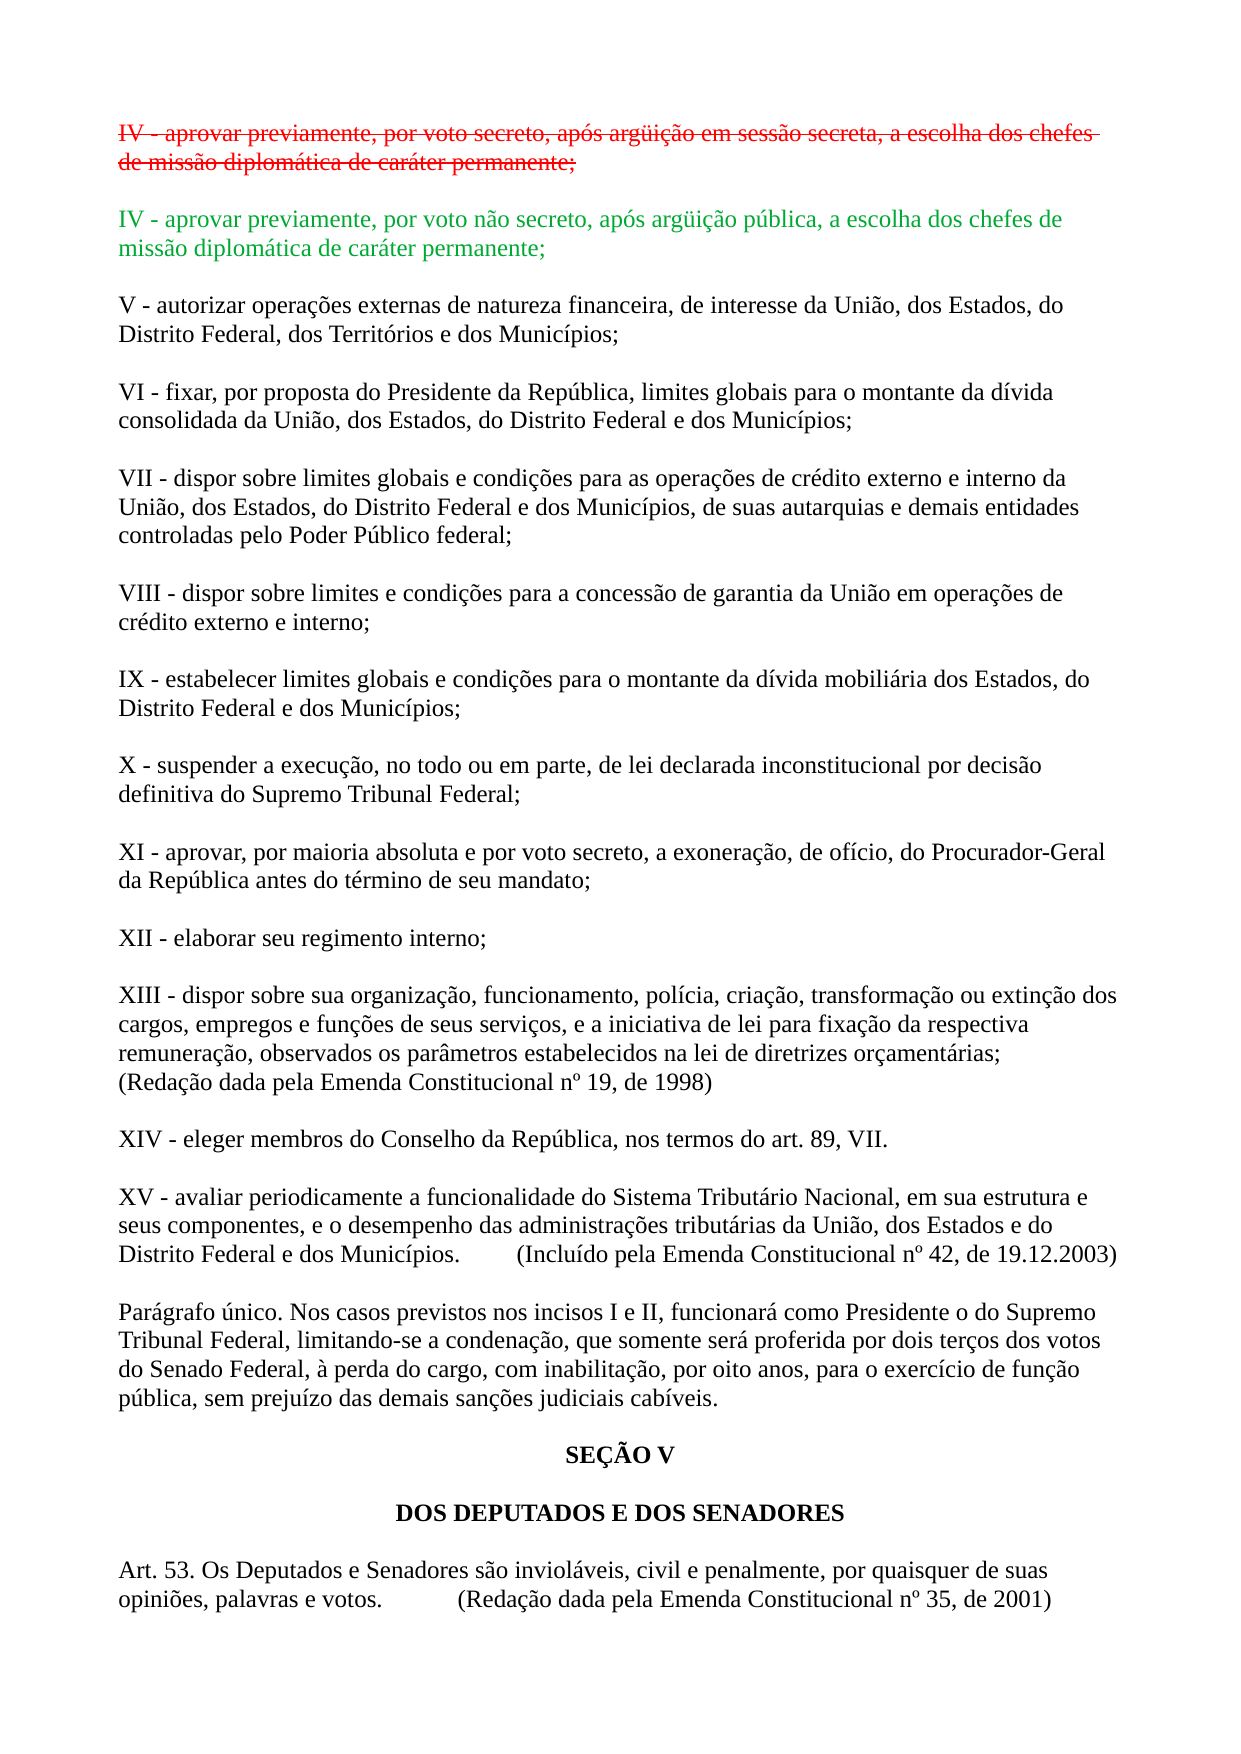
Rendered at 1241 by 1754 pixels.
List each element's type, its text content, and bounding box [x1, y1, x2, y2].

text SEÇÃO V [118, 1441, 1122, 1469]
text XIV - eleger membros do Conselho da República, nos termos do art. 89, VII. [118, 1124, 1122, 1153]
text Art. 53. Os Deputados e Senadores são invioláveis, civil e penalmente, por quaisquer de suas opiniões, palavras e votos. (Redação dada pela Emenda Constitucional nº 35, de 2001) [118, 1556, 1122, 1613]
text Parágrafo único. Nos casos previstos nos incisos I e II, funcionará como Presidente o do Supremo Tribunal Federal, limitando-se a condenação, que somente será proferida por dois terços dos votos do Senado Federal, à perda do cargo, com inabilitação, por oito anos, para o exercício de função pública, sem prejuízo das demais sanções judiciais cabíveis. [118, 1297, 1122, 1412]
text VII - dispor sobre limites globais e condições para as operações de crédito externo e interno da União, dos Estados, do Distrito Federal e dos Municípios, de suas autarquias e demais entidades controladas pelo Poder Público federal; [118, 463, 1122, 549]
text VIII - dispor sobre limites e condições para a concessão de garantia da União em operações de crédito externo e interno; [118, 578, 1122, 636]
text X - suspender a execução, no todo ou em parte, de lei declarada inconstitucional por decisão definitiva do Supremo Tribunal Federal; [118, 751, 1122, 808]
text XV - avaliar periodicamente a funcionalidade do Sistema Tributário Nacional, em sua estrutura e seus componentes, e o desempenho das administrações tributárias da União, dos Estados e do Distrito Federal e dos Municípios. (Incluído pela Emenda Constitucional nº 42, de 19.12.2003) [118, 1182, 1122, 1268]
text IX - estabelecer limites globais e condições para o montante da dívida mobiliária dos Estados, do Distrito Federal e dos Municípios; [118, 664, 1122, 722]
text XI - aprovar, por maioria absoluta e por voto secreto, a exoneração, de ofício, do Procurador-Geral da República antes do término de seu mandato; [118, 837, 1122, 894]
text XII - elaborar seu regimento interno; [118, 923, 1122, 952]
text IV - aprovar previamente, por voto secreto, após argüição em sessão secreta, a escolha dos chefes de missão diplomática de caráter permanente; [118, 118, 1122, 176]
text VI - fixar, por proposta do Presidente da República, limites globais para o montante da dívida consolidada da União, dos Estados, do Distrito Federal e dos Municípios; [118, 377, 1122, 434]
text V - autorizar operações externas de natureza financeira, de interesse da União, dos Estados, do Distrito Federal, dos Territórios e dos Municípios; [118, 291, 1122, 348]
text DOS DEPUTADOS E DOS SENADORES [118, 1498, 1122, 1527]
text IV - aprovar previamente, por voto não secreto, após argüição pública, a escolha dos chefes de missão diplomática de caráter permanente; [118, 204, 1122, 262]
text XIII - dispor sobre sua organização, funcionamento, polícia, criação, transformação ou extinção dos cargos, empregos e funções de seus serviços, e a iniciativa de lei para fixação da respectiva remuneração, observados os parâmetros estabelecidos na lei de diretrizes orçamentárias; (Redação dada pela Emenda Constitucional nº 19, de 1998) [118, 981, 1122, 1096]
